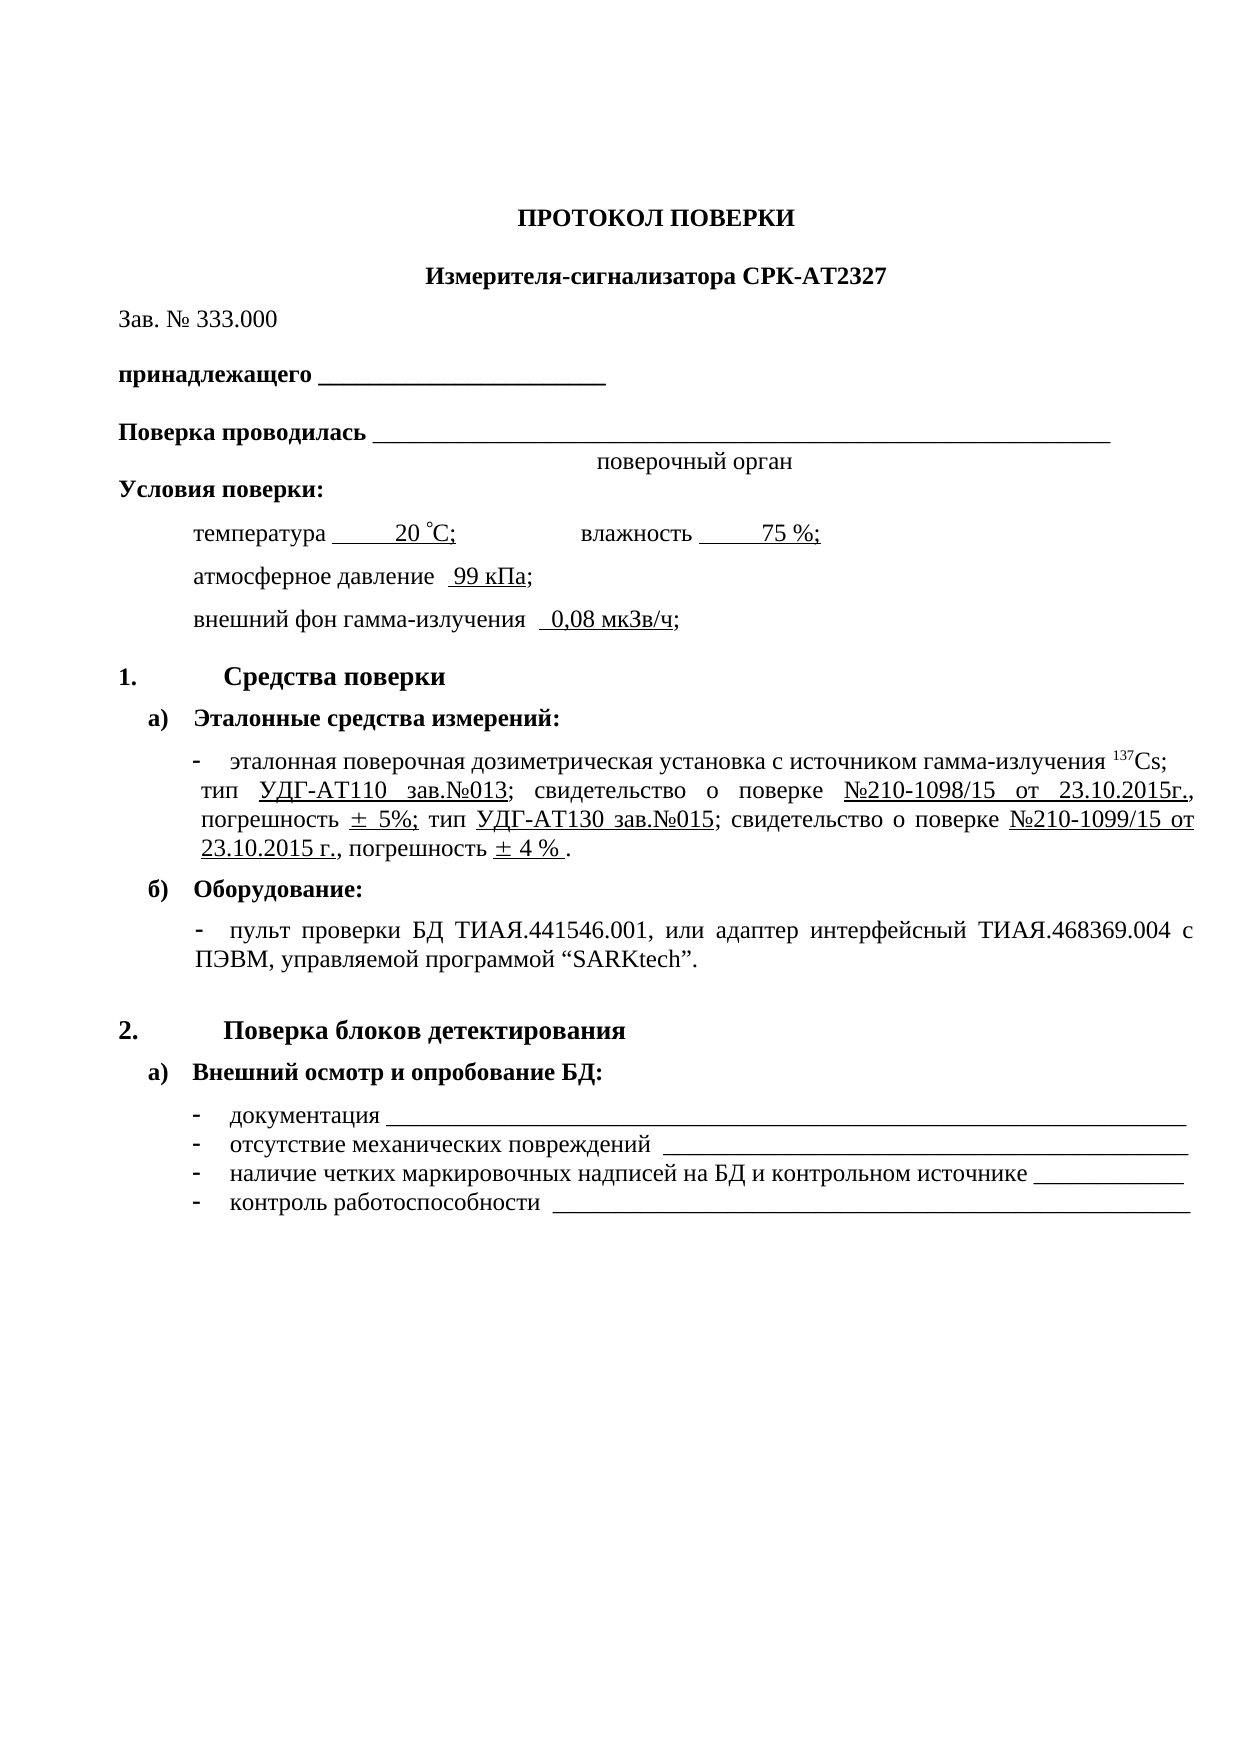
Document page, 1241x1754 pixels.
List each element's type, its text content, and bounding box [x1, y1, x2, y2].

list отсутствие механических повреждений __________________________________________ [192, 1129, 1194, 1158]
text поверочный орган [118, 446, 1182, 474]
text а) Внешний осмотр и опробование БД: [148, 1057, 1194, 1086]
text ПРОТОКОЛ ПОВЕРКИ [118, 203, 1194, 232]
list документация ________________________________________________________________ [192, 1101, 1194, 1129]
text внешний фон гамма-излучения 0,08 мкЗв/ч; [118, 604, 1194, 633]
subtitle 2. Поверка блоков детектирования [118, 1014, 1194, 1045]
text принадлежащего _______________________ [118, 359, 1194, 388]
list тип УДГ-АТ110 зав.№013; свидетельство о поверке №210-1098/15 от 23.10.2015г., погрешность  5%; тип УДГ-АТ130 зав.№015; свидетельство о поверке №210-1099/15 от 23.10.2015 г., погрешность  4 % . [201, 775, 1194, 861]
text Поверка проводилась ___________________________________________________________ [118, 417, 1194, 446]
list эталонная поверочная дозиметрическая установка с источником гамма-излучения 137Cs; [192, 746, 1194, 775]
text а) Эталонные средства измерений: [118, 703, 1194, 732]
text Зав. № 333.000 [118, 304, 1194, 333]
text атмосферное давление 99 кПа; [118, 561, 1194, 589]
list контроль работоспособности ___________________________________________________ [192, 1187, 1194, 1216]
subtitle 1. Средства поверки [118, 659, 1194, 691]
text температура 20 С; влажность 75 %; [118, 518, 1194, 546]
text б) Оборудование: [148, 874, 1194, 903]
list пульт проверки БД ТИАЯ.441546.001, или адаптер интерфейсный ТИАЯ.468369.004 с ПЭВМ, управляемой программой “SARKtech”. [195, 915, 1194, 973]
text Измерителя-сигнализатора СРК-АТ2327 [118, 261, 1194, 289]
list наличие четких маркировочных надписей на БД и контрольном источнике ____________ [192, 1158, 1194, 1187]
text Условия поверки: [118, 474, 1194, 503]
